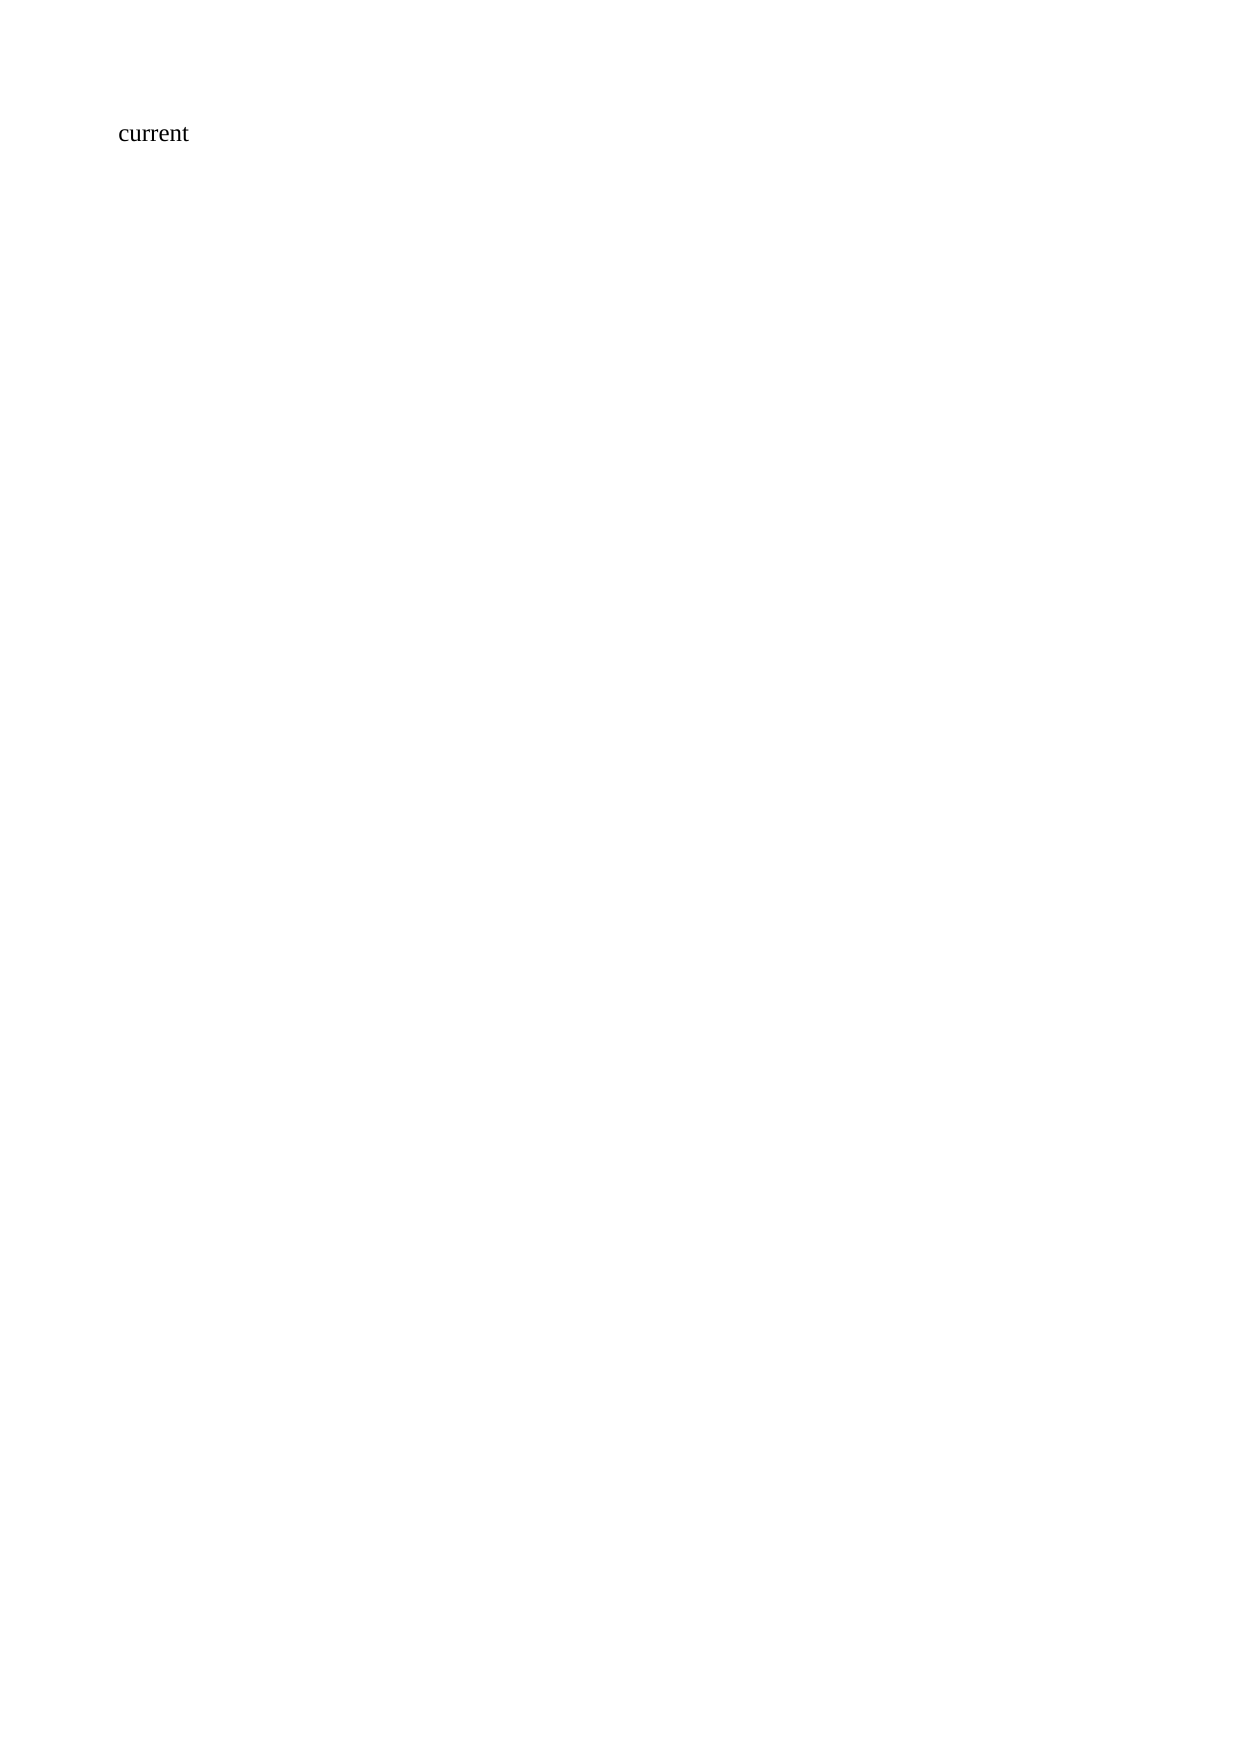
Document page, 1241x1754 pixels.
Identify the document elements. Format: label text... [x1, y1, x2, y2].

text current [118, 118, 1122, 147]
